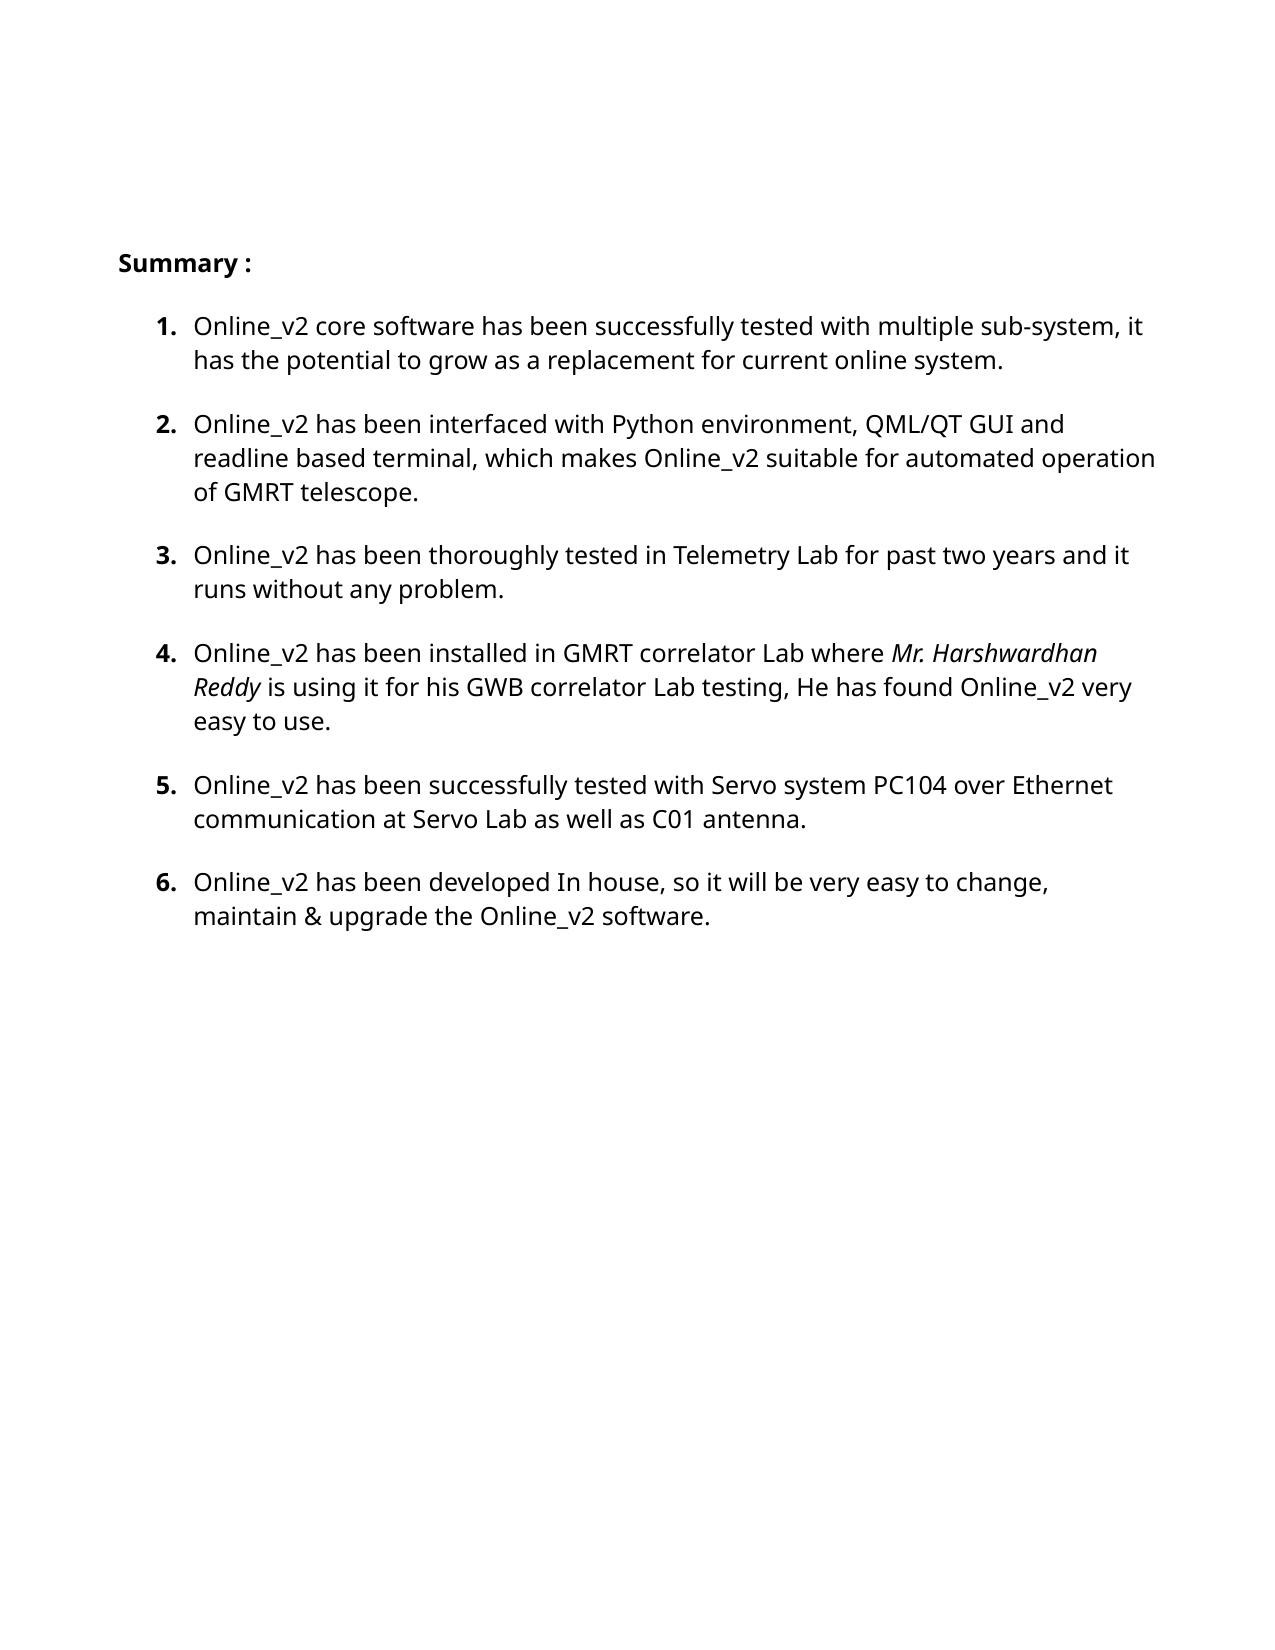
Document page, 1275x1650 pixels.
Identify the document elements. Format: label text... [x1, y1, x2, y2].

list Online_v2 has been installed in GMRT correlator Lab where Mr. Harshwardhan Reddy is using it for his GWB correlator Lab testing, He has found Online_v2 very easy to use. [156, 636, 1157, 738]
list Online_v2 has been developed In house, so it will be very easy to change, maintain & upgrade the Online_v2 software. [156, 865, 1157, 933]
list Online_v2 has been successfully tested with Servo system PC104 over Ethernet communication at Servo Lab as well as C01 antenna. [156, 767, 1157, 835]
list Online_v2 has been interfaced with Python environment, QML/QT GUI and readline based terminal, which makes Online_v2 suitable for automated operation of GMRT telescope. [156, 406, 1157, 508]
list Online_v2 has been thoroughly tested in Telemetry Lab for past two years and it runs without any problem. [156, 538, 1157, 606]
list Online_v2 core software has been successfully tested with multiple sub-system, it has the potential to grow as a replacement for current online system. [156, 309, 1157, 377]
text Summary : [118, 245, 1157, 279]
